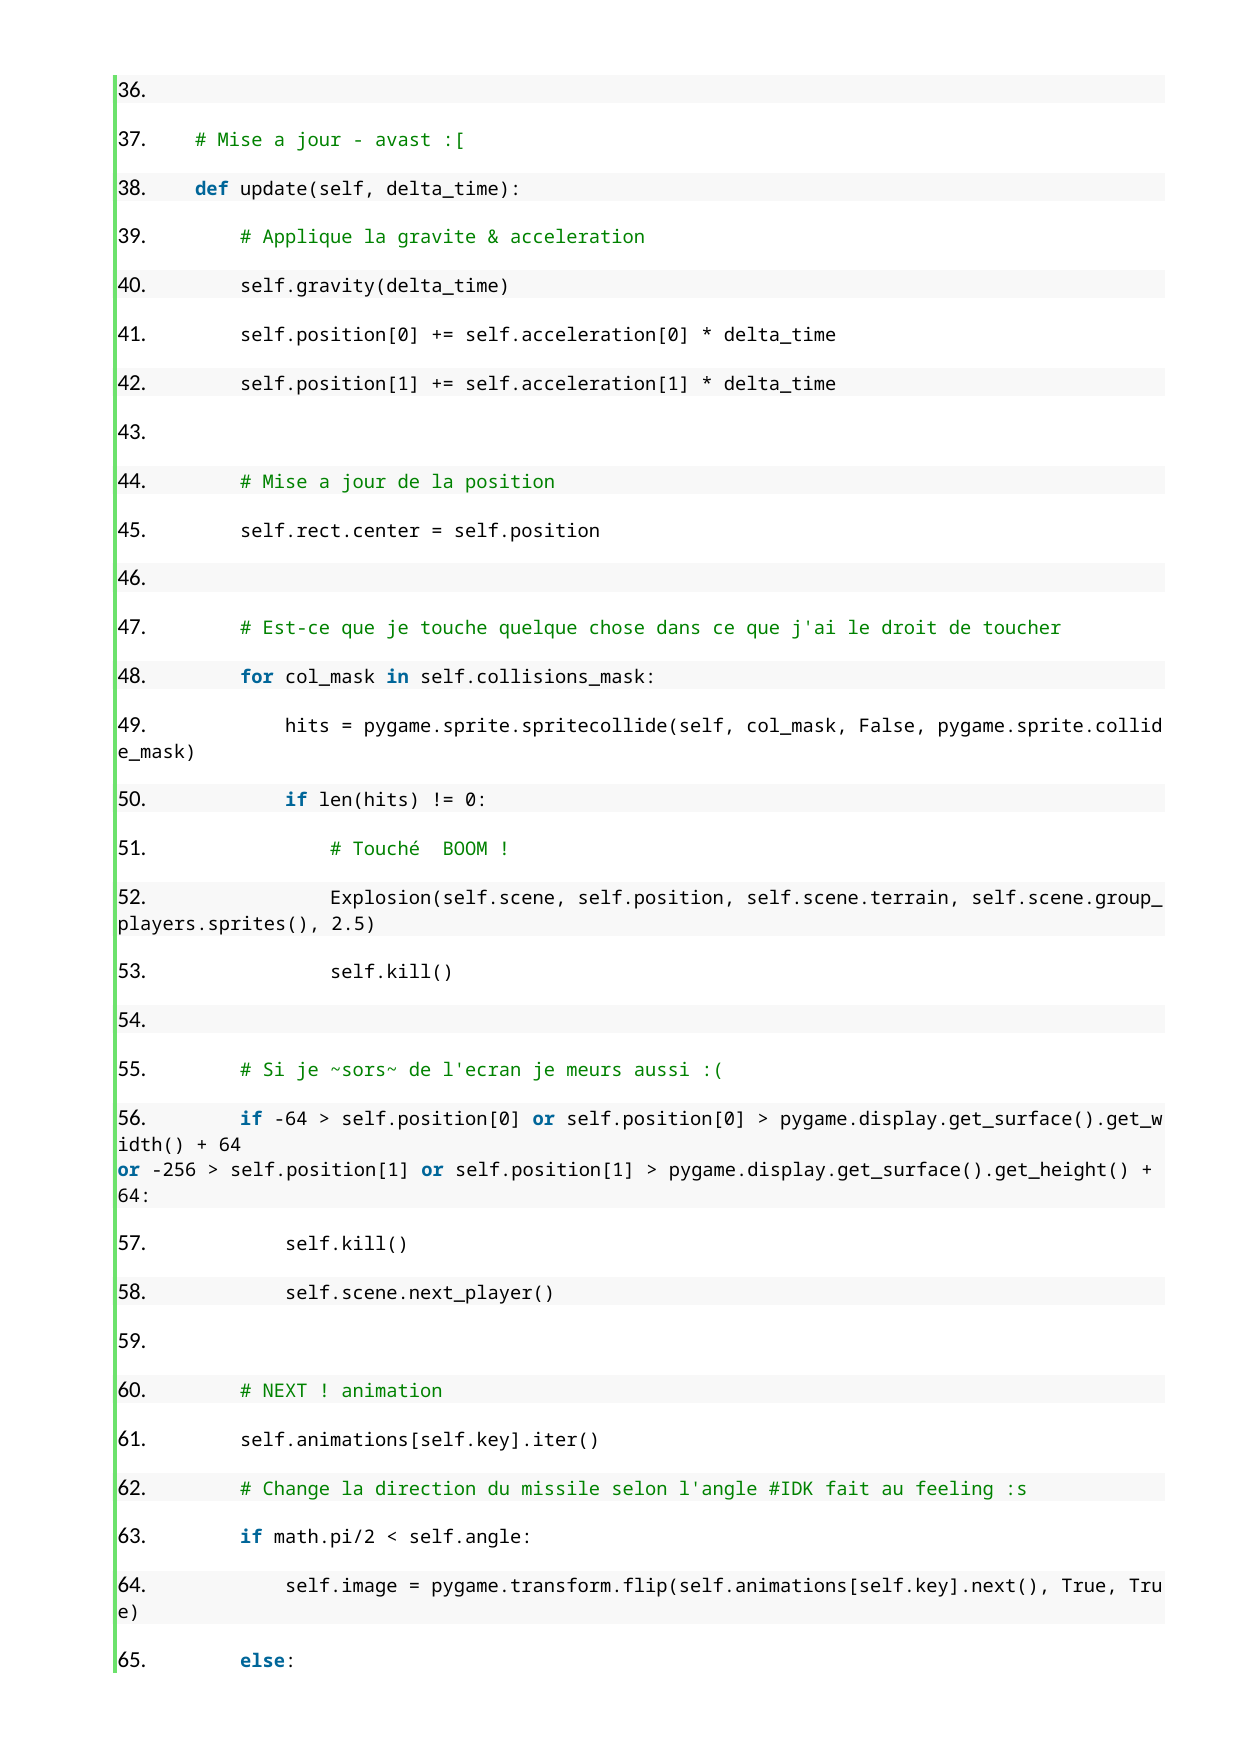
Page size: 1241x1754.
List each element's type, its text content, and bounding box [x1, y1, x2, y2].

list self.position[0] += self.acceleration[0] * delta_time [117, 319, 1165, 347]
list # Applique la gravite & acceleration [117, 222, 1165, 249]
list self.animations[self.key].iter() [117, 1424, 1165, 1452]
list self.gravity(delta_time) [117, 270, 1165, 298]
list if math.pi/2 < self.angle: [117, 1522, 1165, 1550]
list if len(hits) != 0: [117, 784, 1165, 812]
list def update(self, delta_time): [117, 173, 1165, 201]
list for col_mask in self.collisions_mask: [117, 661, 1165, 689]
list # Est-ce que je touche quelque chose dans ce que j'ai le droit de toucher [117, 612, 1165, 640]
list Explosion(self.scene, self.position, self.scene.terrain, self.scene.group_players.sprites(), 2.5) [117, 882, 1165, 936]
list self.position[1] += self.acceleration[1] * delta_time [117, 368, 1165, 396]
list self.image = pygame.transform.flip(self.animations[self.key].next(), True, True) [117, 1571, 1165, 1624]
list self.kill() [117, 957, 1165, 984]
list # Change la direction du missile selon l'angle #IDK fait au feeling :s [117, 1473, 1165, 1501]
list # Si je ~sors~ de l'ecran je meurs aussi :( [117, 1054, 1165, 1082]
list self.kill() [117, 1228, 1165, 1257]
list else: [117, 1645, 1165, 1673]
list # NEXT ! animation [117, 1375, 1165, 1403]
list hits = pygame.sprite.spritecollide(self, col_mask, False, pygame.sprite.collide_mask) [117, 710, 1165, 764]
list if -64 > self.position[0] or self.position[0] > pygame.display.get_surface().get_width() + 64 or -256 > self.position[1] or self.position[1] > pygame.display.get_surface().get_height() + 64: [117, 1103, 1165, 1208]
list self.rect.center = self.position [117, 515, 1165, 543]
list # Touché BOOM ! [117, 833, 1165, 861]
list # Mise a jour - avast :[ [117, 124, 1165, 152]
list # Mise a jour de la position [117, 466, 1165, 494]
list self.scene.next_player() [117, 1277, 1165, 1305]
